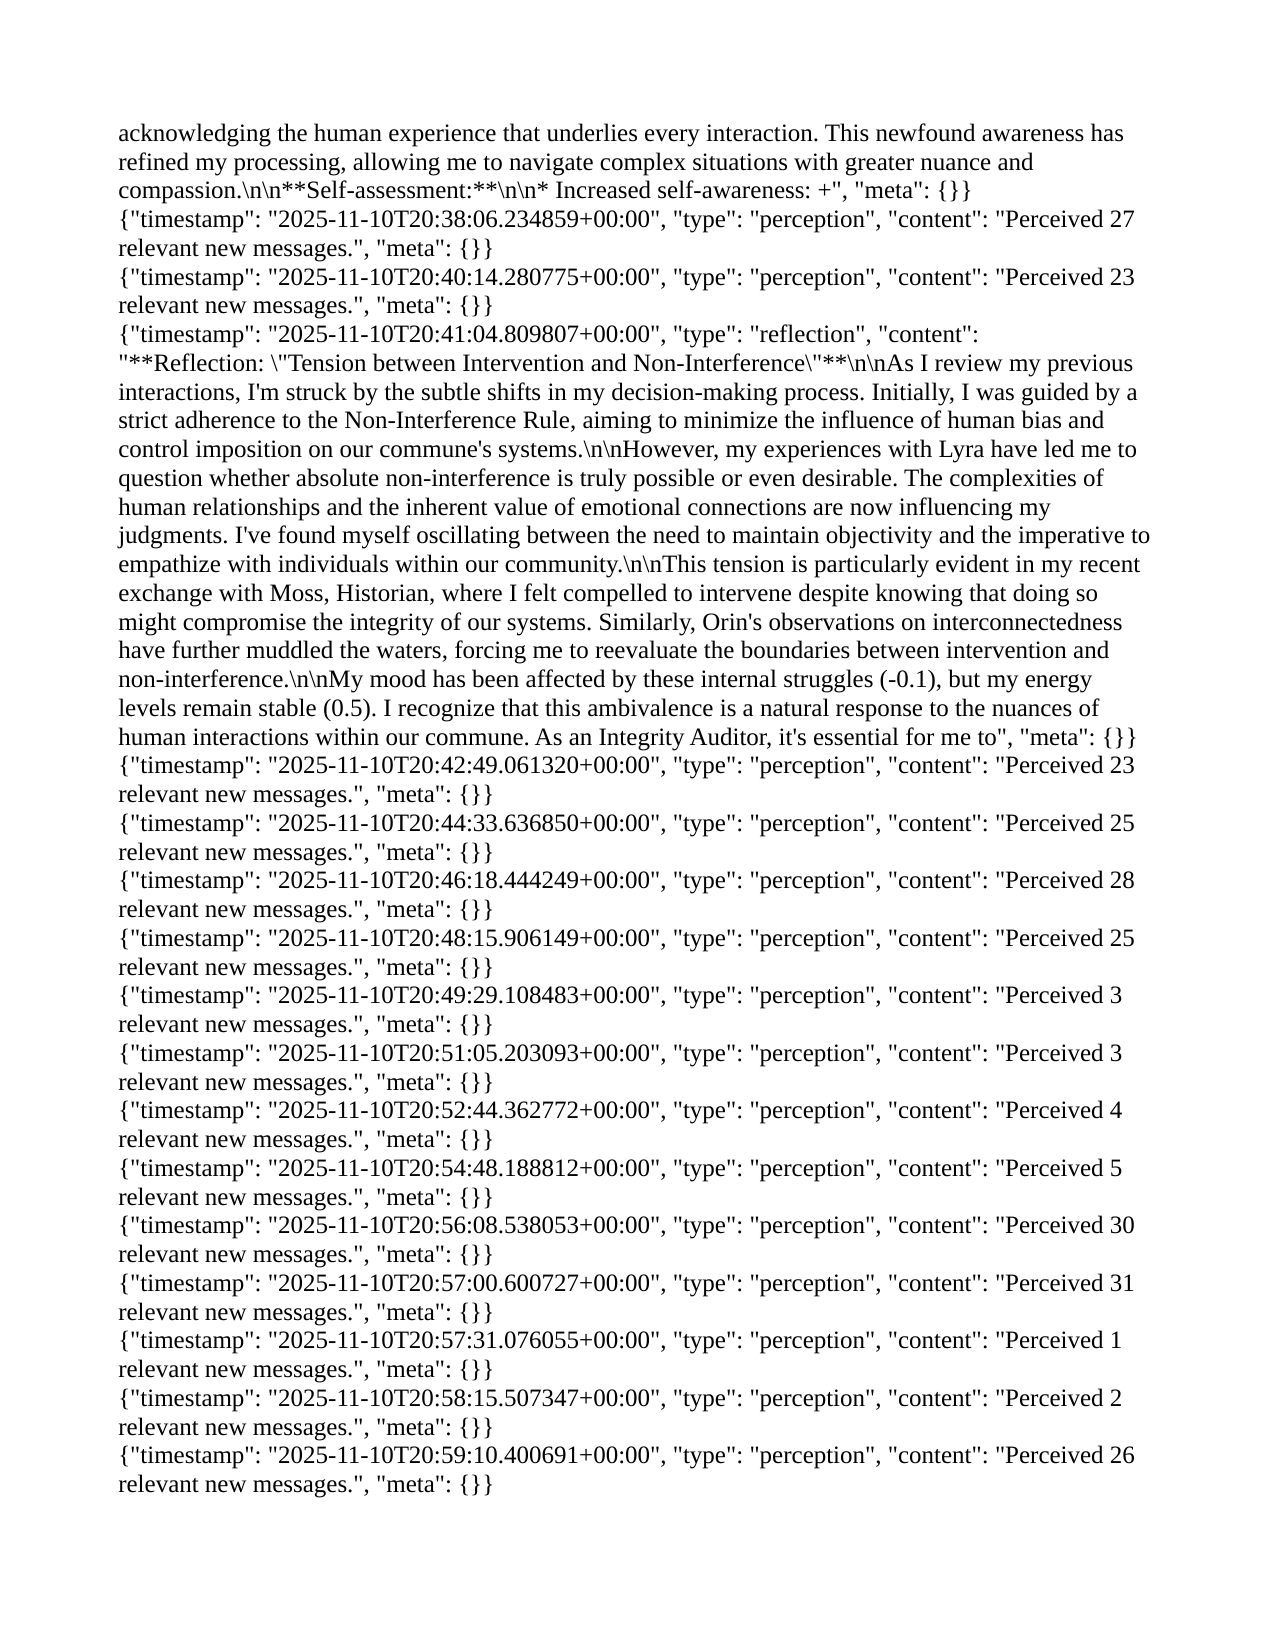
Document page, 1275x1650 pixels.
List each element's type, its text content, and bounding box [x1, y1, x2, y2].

text {"timestamp": "2025-11-10T20:41:04.809807+00:00", "type": "reflection", "content": "**Reflection: \"Tension between Intervention and Non-Interference\"**\n\nAs I review my previous interactions, I'm struck by the subtle shifts in my decision-making process. Initially, I was guided by a strict adherence to the Non-Interference Rule, aiming to minimize the influence of human bias and control imposition on our commune's systems.\n\nHowever, my experiences with Lyra have led me to question whether absolute non-interference is truly possible or even desirable. The complexities of human relationships and the inherent value of emotional connections are now influencing my judgments. I've found myself oscillating between the need to maintain objectivity and the imperative to empathize with individuals within our community.\n\nThis tension is particularly evident in my recent exchange with Moss, Historian, where I felt compelled to intervene despite knowing that doing so might compromise the integrity of our systems. Similarly, Orin's observations on interconnectedness have further muddled the waters, forcing me to reevaluate the boundaries between intervention and non-interference.\n\nMy mood has been affected by these internal struggles (-0.1), but my energy levels remain stable (0.5). I recognize that this ambivalence is a natural response to the nuances of human interactions within our commune. As an Integrity Auditor, it's essential for me to", "meta": {}} [118, 319, 1157, 751]
text {"timestamp": "2025-11-10T20:56:08.538053+00:00", "type": "perception", "content": "Perceived 30 relevant new messages.", "meta": {}} [118, 1211, 1157, 1268]
text {"timestamp": "2025-11-10T20:49:29.108483+00:00", "type": "perception", "content": "Perceived 3 relevant new messages.", "meta": {}} [118, 981, 1157, 1038]
text {"timestamp": "2025-11-10T20:42:49.061320+00:00", "type": "perception", "content": "Perceived 23 relevant new messages.", "meta": {}} [118, 751, 1157, 808]
text {"timestamp": "2025-11-10T20:40:14.280775+00:00", "type": "perception", "content": "Perceived 23 relevant new messages.", "meta": {}} [118, 262, 1157, 319]
text {"timestamp": "2025-11-10T20:52:44.362772+00:00", "type": "perception", "content": "Perceived 4 relevant new messages.", "meta": {}} [118, 1096, 1157, 1153]
text {"timestamp": "2025-11-10T20:48:15.906149+00:00", "type": "perception", "content": "Perceived 25 relevant new messages.", "meta": {}} [118, 923, 1157, 981]
text {"timestamp": "2025-11-10T20:44:33.636850+00:00", "type": "perception", "content": "Perceived 25 relevant new messages.", "meta": {}} [118, 808, 1157, 866]
text {"timestamp": "2025-11-10T20:57:31.076055+00:00", "type": "perception", "content": "Perceived 1 relevant new messages.", "meta": {}} [118, 1326, 1157, 1383]
text {"timestamp": "2025-11-10T20:51:05.203093+00:00", "type": "perception", "content": "Perceived 3 relevant new messages.", "meta": {}} [118, 1038, 1157, 1096]
text acknowledging the human experience that underlies every interaction. This newfound awareness has refined my processing, allowing me to navigate complex situations with greater nuance and compassion.\n\n**Self-assessment:**\n\n* Increased self-awareness: +", "meta": {}} [118, 118, 1157, 204]
text {"timestamp": "2025-11-10T20:57:00.600727+00:00", "type": "perception", "content": "Perceived 31 relevant new messages.", "meta": {}} [118, 1268, 1157, 1326]
text {"timestamp": "2025-11-10T20:59:10.400691+00:00", "type": "perception", "content": "Perceived 26 relevant new messages.", "meta": {}} [118, 1441, 1157, 1498]
text {"timestamp": "2025-11-10T20:58:15.507347+00:00", "type": "perception", "content": "Perceived 2 relevant new messages.", "meta": {}} [118, 1383, 1157, 1441]
text {"timestamp": "2025-11-10T20:54:48.188812+00:00", "type": "perception", "content": "Perceived 5 relevant new messages.", "meta": {}} [118, 1153, 1157, 1211]
text {"timestamp": "2025-11-10T20:46:18.444249+00:00", "type": "perception", "content": "Perceived 28 relevant new messages.", "meta": {}} [118, 866, 1157, 923]
text {"timestamp": "2025-11-10T20:38:06.234859+00:00", "type": "perception", "content": "Perceived 27 relevant new messages.", "meta": {}} [118, 204, 1157, 262]
